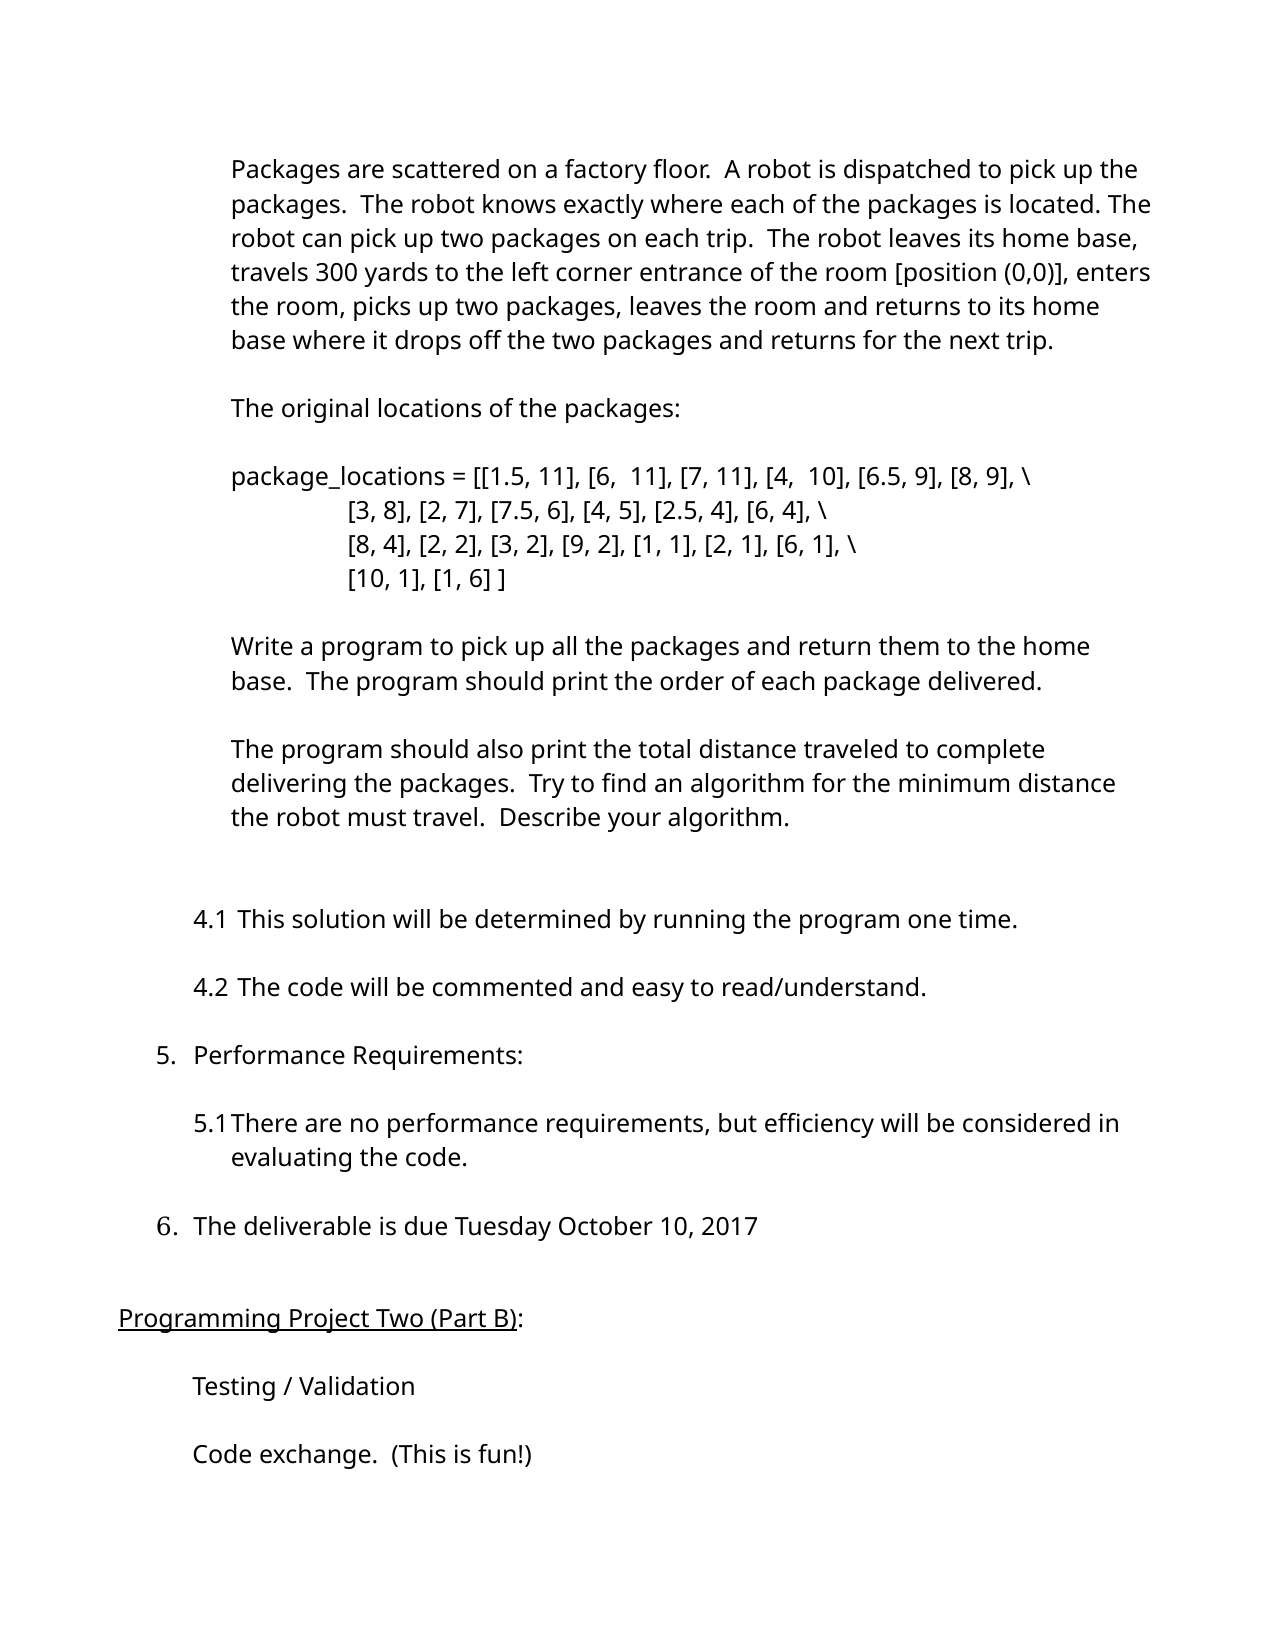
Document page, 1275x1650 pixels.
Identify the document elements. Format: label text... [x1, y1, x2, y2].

text Write a program to pick up all the packages and return them to the home base. The program should print the order of each package delivered. [231, 629, 1157, 697]
list This solution will be determined by running the program one time. [193, 902, 1157, 936]
text The program should also print the total distance traveled to complete delivering the packages. Try to find an algorithm for the minimum distance the robot must travel. Describe your algorithm. [231, 731, 1157, 833]
text The original locations of the packages: [231, 391, 1157, 425]
list There are no performance requirements, but efficiency will be considered in evaluating the code. [193, 1106, 1157, 1174]
text Packages are scattered on a factory floor. A robot is dispatched to pick up the packages. The robot knows exactly where each of the packages is located. The robot can pick up two packages on each trip. The robot leaves its home base, travels 300 yards to the left corner entrance of the room [position (0,0)], enters the room, picks up two packages, leaves the room and returns to its home base where it drops off the two packages and returns for the next trip. [231, 152, 1157, 357]
text [8, 4], [2, 2], [3, 2], [9, 2], [1, 1], [2, 1], [6, 1], \ [231, 527, 1157, 561]
list The deliverable is due Tuesday October 10, 2017 [156, 1208, 1157, 1242]
text Testing / Validation [192, 1369, 1157, 1403]
text Programming Project Two (Part B): [118, 1301, 1157, 1334]
list The code will be commented and easy to read/understand. [193, 970, 1157, 1004]
text [10, 1], [1, 6] ] [231, 561, 1157, 595]
text package_locations = [[1.5, 11], [6, 11], [7, 11], [4, 10], [6.5, 9], [8, 9], \ [231, 459, 1157, 493]
list Performance Requirements: [156, 1038, 1157, 1072]
text Code exchange. (This is fun!) [192, 1437, 1157, 1471]
text [3, 8], [2, 7], [7.5, 6], [4, 5], [2.5, 4], [6, 4], \ [231, 493, 1157, 527]
